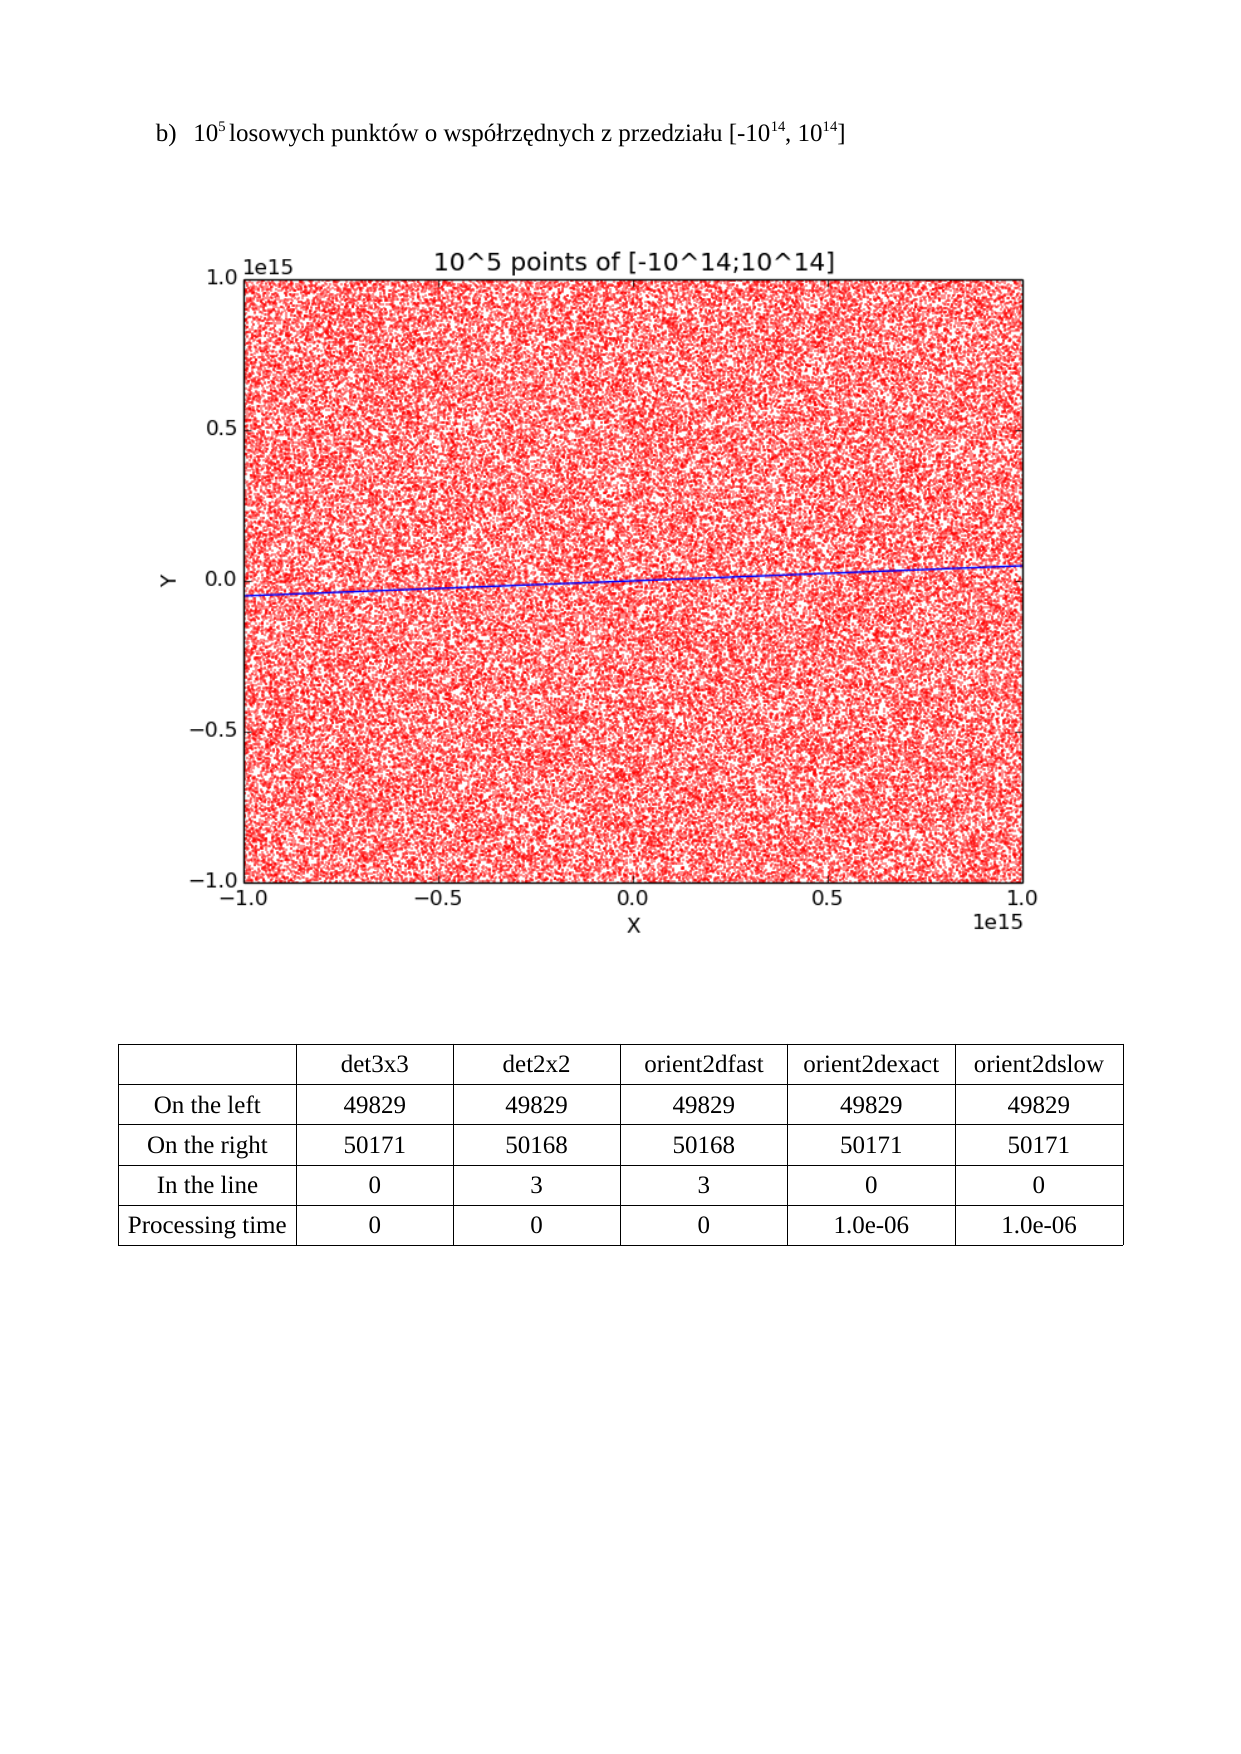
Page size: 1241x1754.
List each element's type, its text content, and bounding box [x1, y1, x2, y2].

table_cell 3 [621, 1166, 787, 1205]
table_cell 50171 [956, 1125, 1123, 1164]
table_cell 1.0e-06 [788, 1206, 955, 1245]
table_cell On the left [119, 1085, 296, 1124]
table_cell 0 [788, 1166, 955, 1205]
table_cell 50168 [621, 1125, 787, 1164]
table_cell Processing time [119, 1206, 296, 1245]
table_cell 0 [297, 1206, 453, 1245]
table_cell 0 [297, 1166, 453, 1205]
table_cell 50171 [788, 1125, 955, 1164]
table_cell 0 [454, 1206, 620, 1245]
table_cell 50171 [297, 1125, 453, 1164]
table_header orient2dexact [788, 1045, 955, 1084]
table_header orient2dslow [956, 1045, 1123, 1084]
table_header orient2dfast [621, 1045, 787, 1084]
table_cell 49829 [956, 1085, 1123, 1124]
table_cell 49829 [788, 1085, 955, 1124]
picture [118, 204, 1123, 958]
table_cell 1.0e-06 [956, 1206, 1123, 1245]
table_cell 3 [454, 1166, 620, 1205]
table_header det3x3 [297, 1045, 453, 1084]
table_cell On the right [119, 1125, 296, 1164]
table_cell In the line [119, 1166, 296, 1205]
table_cell 0 [621, 1206, 787, 1245]
table_cell 49829 [621, 1085, 787, 1124]
table_header [119, 1045, 296, 1084]
table_cell 0 [956, 1166, 1123, 1205]
table_cell 50168 [454, 1125, 620, 1164]
table_cell 49829 [297, 1085, 453, 1124]
table_header det2x2 [454, 1045, 620, 1084]
list 105 losowych punktów o współrzędnych z przedziału [-1014, 1014] [156, 118, 1122, 147]
table_cell 49829 [454, 1085, 620, 1124]
